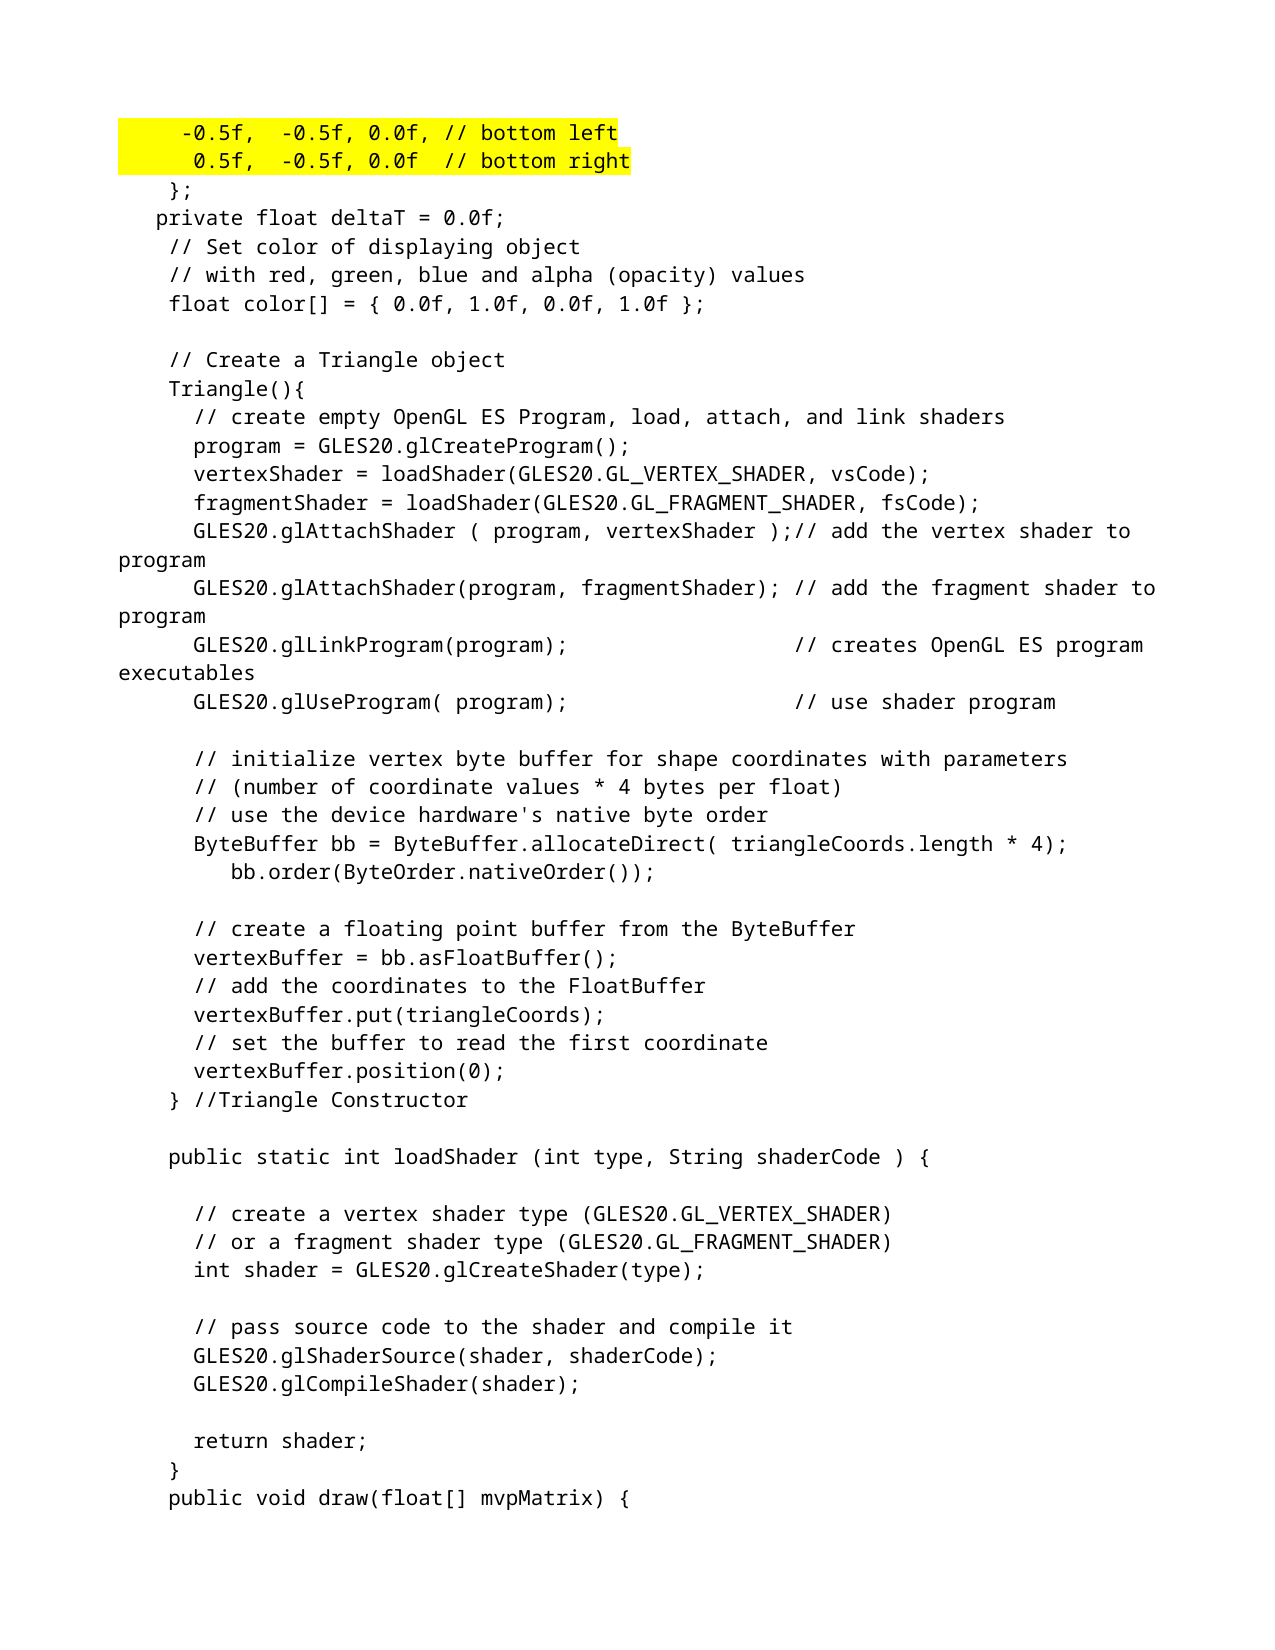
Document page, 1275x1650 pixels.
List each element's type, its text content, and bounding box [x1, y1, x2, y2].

text ByteBuffer bb = ByteBuffer.allocateDirect( triangleCoords.length * 4); [118, 829, 1157, 857]
text 0.5f, -0.5f, 0.0f // bottom right [118, 147, 1157, 175]
text vertexBuffer.put(triangleCoords); [118, 1000, 1157, 1028]
text // set the buffer to read the first coordinate [118, 1028, 1157, 1057]
text public void draw(float[] mvpMatrix) { [118, 1483, 1157, 1512]
text } //Triangle Constructor [118, 1085, 1157, 1113]
text }; [118, 175, 1157, 203]
text bb.order(ByteOrder.nativeOrder()); [118, 857, 1157, 886]
text private float deltaT = 0.0f; [118, 203, 1157, 232]
text } [118, 1455, 1157, 1483]
text // create a vertex shader type (GLES20.GL_VERTEX_SHADER) [118, 1199, 1157, 1227]
text public static int loadShader (int type, String shaderCode ) { [118, 1142, 1157, 1170]
text GLES20.glAttachShader(program, fragmentShader); // add the fragment shader to program [118, 573, 1157, 630]
text // create a floating point buffer from the ByteBuffer [118, 914, 1157, 943]
text // create empty OpenGL ES Program, load, attach, and link shaders [118, 402, 1157, 431]
text // or a fragment shader type (GLES20.GL_FRAGMENT_SHADER) [118, 1227, 1157, 1256]
text GLES20.glUseProgram( program); // use shader program [118, 687, 1157, 715]
text // (number of coordinate values * 4 bytes per float) [118, 772, 1157, 801]
text // add the coordinates to the FloatBuffer [118, 971, 1157, 1000]
text GLES20.glCompileShader(shader); [118, 1369, 1157, 1398]
text // pass source code to the shader and compile it [118, 1312, 1157, 1341]
text program = GLES20.glCreateProgram(); [118, 431, 1157, 459]
text int shader = GLES20.glCreateShader(type); [118, 1256, 1157, 1284]
text // with red, green, blue and alpha (opacity) values [118, 260, 1157, 289]
text GLES20.glShaderSource(shader, shaderCode); [118, 1341, 1157, 1369]
text GLES20.glAttachShader ( program, vertexShader );// add the vertex shader to program [118, 516, 1157, 573]
text // Set color of displaying object [118, 232, 1157, 260]
text vertexBuffer = bb.asFloatBuffer(); [118, 943, 1157, 971]
text // use the device hardware's native byte order [118, 801, 1157, 829]
text fragmentShader = loadShader(GLES20.GL_FRAGMENT_SHADER, fsCode); [118, 488, 1157, 516]
text vertexBuffer.position(0); [118, 1057, 1157, 1085]
text float color[] = { 0.0f, 1.0f, 0.0f, 1.0f }; [118, 289, 1157, 317]
text Triangle(){ [118, 374, 1157, 402]
text // Create a Triangle object [118, 346, 1157, 374]
text vertexShader = loadShader(GLES20.GL_VERTEX_SHADER, vsCode); [118, 459, 1157, 488]
text -0.5f, -0.5f, 0.0f, // bottom left [118, 118, 1157, 147]
text GLES20.glLinkProgram(program); // creates OpenGL ES program executables [118, 630, 1157, 687]
text return shader; [118, 1426, 1157, 1455]
text // initialize vertex byte buffer for shape coordinates with parameters [118, 744, 1157, 772]
